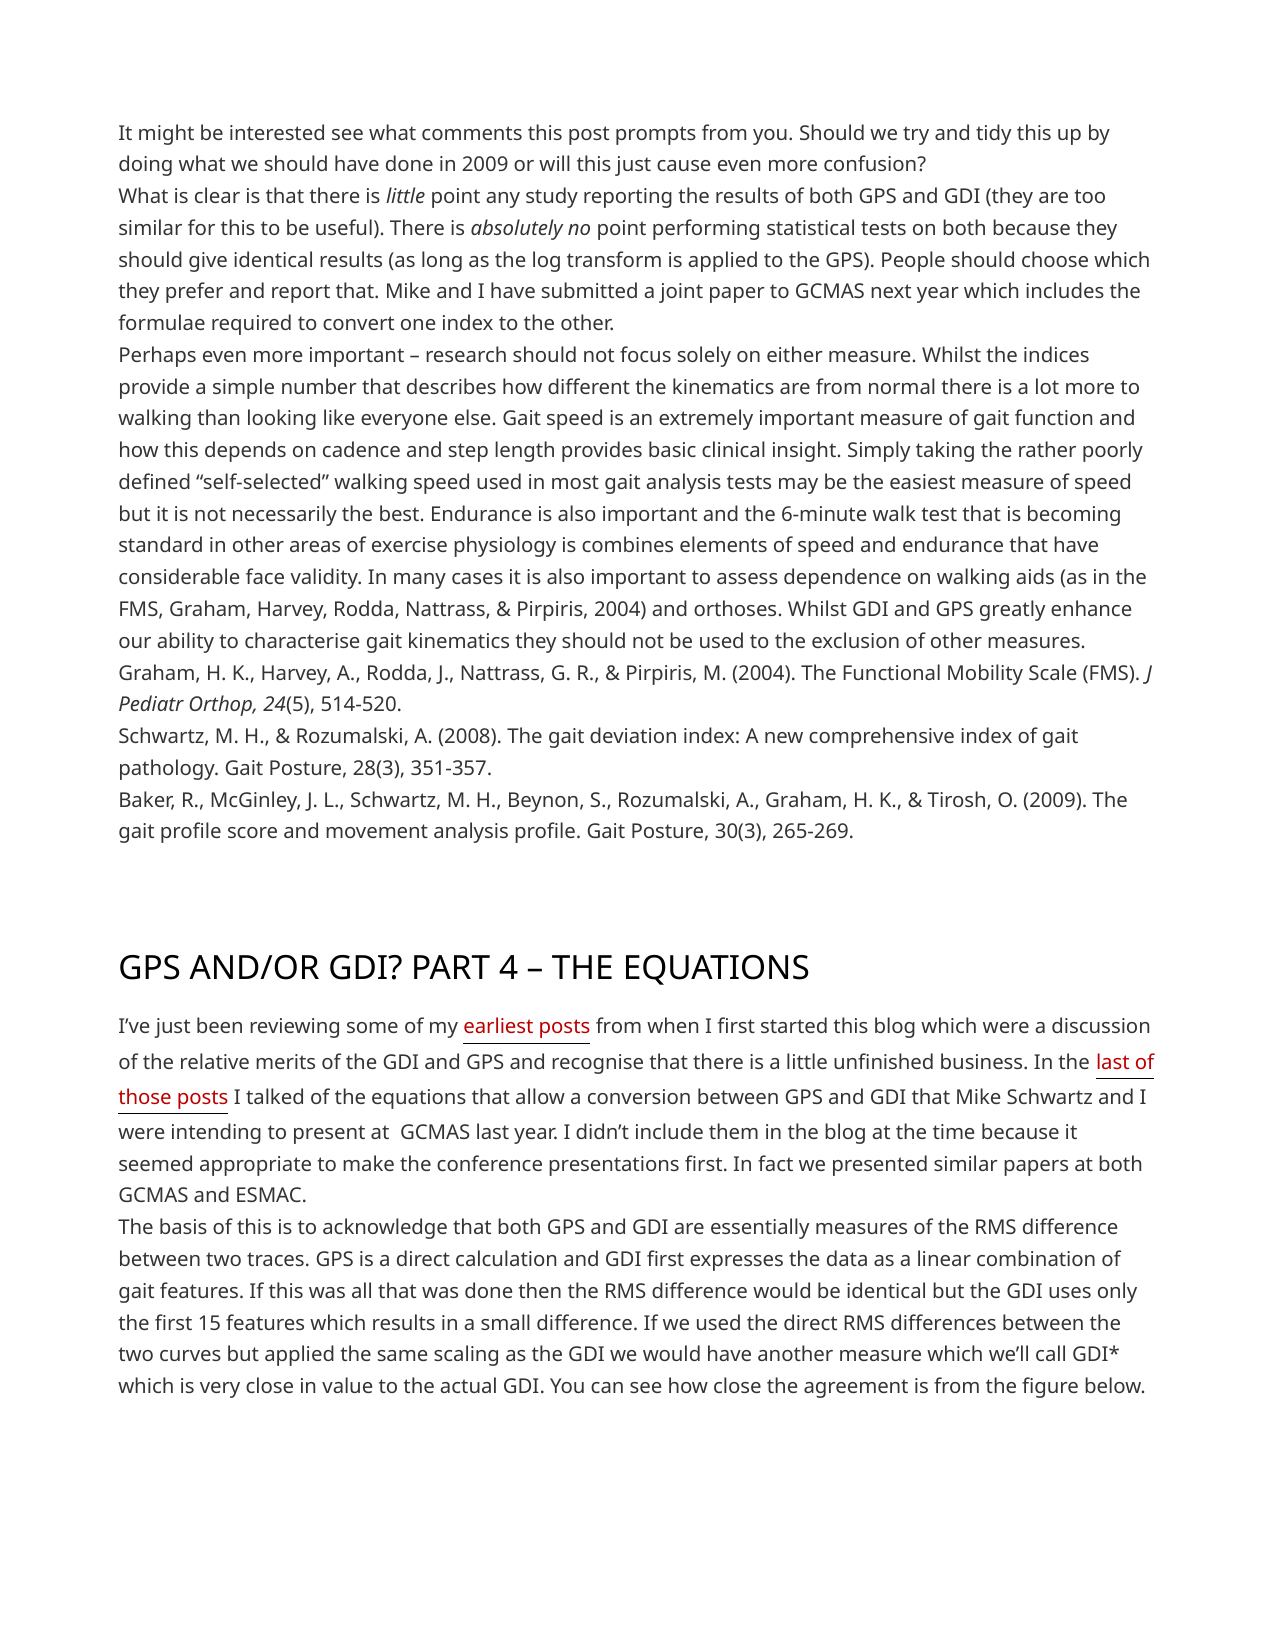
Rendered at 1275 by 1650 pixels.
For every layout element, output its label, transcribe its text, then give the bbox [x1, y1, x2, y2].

text Perhaps even more important – research should not focus solely on either measure. Whilst the indices provide a simple number that describes how different the kinematics are from normal there is a lot more to walking than looking like everyone else. Gait speed is an extremely important measure of gait function and how this depends on cadence and step length provides basic clinical insight. Simply taking the rather poorly defined “self-selected” walking speed used in most gait analysis tests may be the easiest measure of speed but it is not necessarily the best. Endurance is also important and the 6-minute walk test that is becoming standard in other areas of exercise physiology is combines elements of speed and endurance that have considerable face validity. In many cases it is also important to assess dependence on walking aids (as in the FMS, Graham, Harvey, Rodda, Nattrass, & Pirpiris, 2004) and orthoses. Whilst GDI and GPS greatly enhance our ability to characterise gait kinematics they should not be used to the exclusion of other measures. [118, 341, 1157, 654]
text Graham, H. K., Harvey, A., Rodda, J., Nattrass, G. R., & Pirpiris, M. (2004). The Functional Mobility Scale (FMS). J Pediatr Orthop, 24(5), 514-520. [118, 658, 1157, 718]
text Baker, R., McGinley, J. L., Schwartz, M. H., Beynon, S., Rozumalski, A., Graham, H. K., & Tirosh, O. (2009). The gait profile score and movement analysis profile. Gait Posture, 30(3), 265-269. [118, 785, 1157, 845]
text I’ve just been reviewing some of my earliest posts from when I first started this blog which were a discussion of the relative merits of the GDI and GPS and recognise that there is a little unfinished business. In the last of those posts I talked of the equations that allow a conversion between GPS and GDI that Mike Schwartz and I were intending to present at GCMAS last year. I didn’t include them in the blog at the time because it seemed appropriate to make the conference presentations first. In fact we presented similar papers at both GCMAS and ESMAC. [118, 1012, 1157, 1209]
text The basis of this is to acknowledge that both GPS and GDI are essentially measures of the RMS difference between two traces. GPS is a direct calculation and GDI first expresses the data as a linear combination of gait features. If this was all that was done then the RMS difference would be identical but the GDI uses only the first 15 features which results in a small difference. If we used the direct RMS differences between the two curves but applied the same scaling as the GDI we would have another measure which we’ll call GDI* which is very close in value to the actual GDI. You can see how close the agreement is from the figure below. [118, 1213, 1157, 1399]
subtitle GPS and/or GDI? Part 4 – the equations [118, 944, 1157, 989]
text Schwartz, M. H., & Rozumalski, A. (2008). The gait deviation index: A new comprehensive index of gait pathology. Gait Posture, 28(3), 351-357. [118, 722, 1157, 781]
text What is clear is that there is little point any study reporting the results of both GPS and GDI (they are too similar for this to be useful). There is absolutely no point performing statistical tests on both because they should give identical results (as long as the log transform is applied to the GPS). People should choose which they prefer and report that. Mike and I have submitted a joint paper to GCMAS next year which includes the formulae required to convert one index to the other. [118, 182, 1157, 336]
text It might be interested see what comments this post prompts from you. Should we try and tidy this up by doing what we should have done in 2009 or will this just cause even more confusion? [118, 118, 1157, 178]
